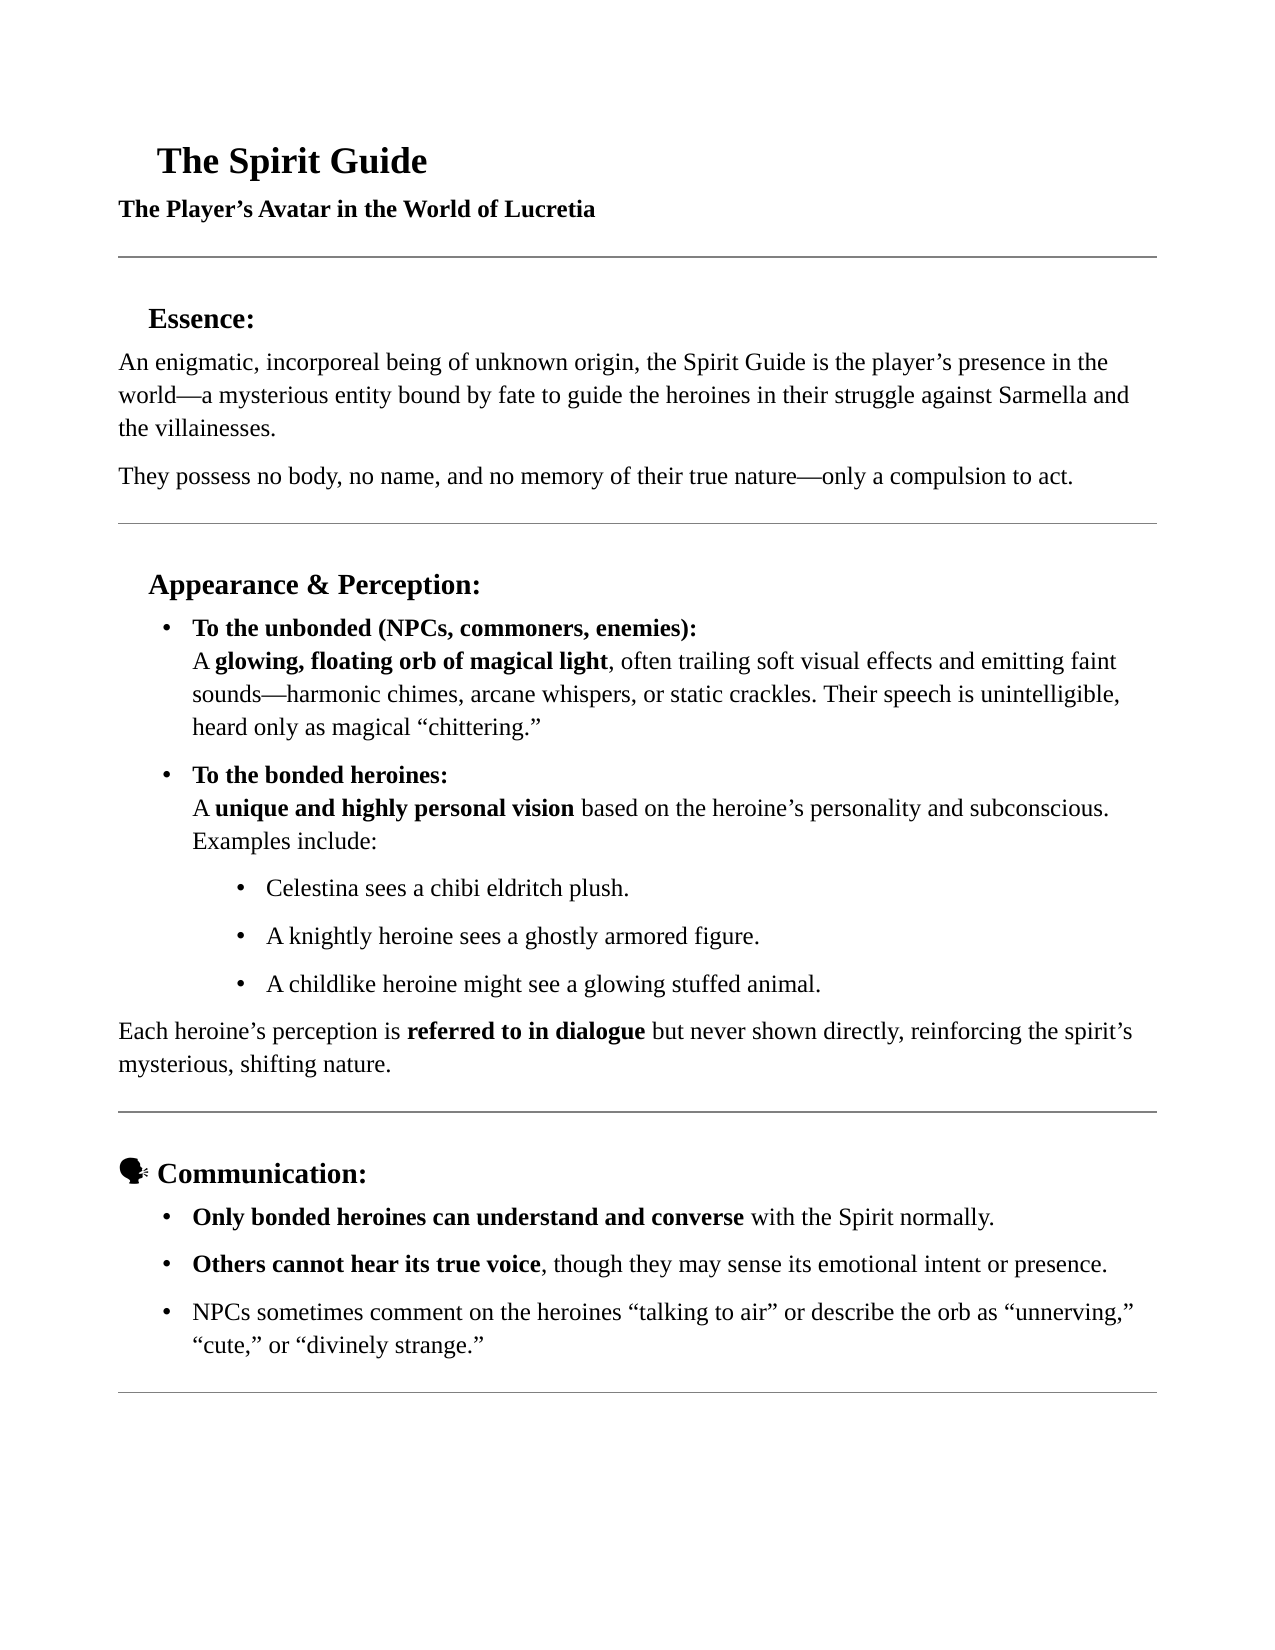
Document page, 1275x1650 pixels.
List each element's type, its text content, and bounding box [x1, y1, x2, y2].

list NPCs sometimes comment on the heroines “talking to air” or describe the orb as “unnerving,” “cute,” or “divinely strange.” [162, 1297, 1157, 1359]
list Others cannot hear its true voice, though they may sense its emotional intent or presence. [162, 1249, 1157, 1278]
subtitle 🗣️ Communication: [118, 1156, 1157, 1189]
subtitle 🌌 The Spirit Guide [118, 139, 1157, 182]
list A knightly heroine sees a ghostly armored figure. [236, 921, 1157, 950]
list Only bonded heroines can understand and converse with the Spirit normally. [162, 1202, 1157, 1231]
text Each heroine’s perception is referred to in dialogue but never shown directly, reinforcing the spirit’s mysterious, shifting nature. [118, 1016, 1157, 1078]
subtitle ✨ Appearance & Perception: [118, 567, 1157, 601]
list To the bonded heroines: A unique and highly personal vision based on the heroine’s personality and subconscious. Examples include: [162, 760, 1157, 855]
list To the unbonded (NPCs, commoners, enemies): A glowing, floating orb of magical light, often trailing soft visual effects and emitting faint sounds—harmonic chimes, arcane whispers, or static crackles. Their speech is unintelligible, heard only as magical “chittering.” [162, 613, 1157, 741]
list Celestina sees a chibi eldritch plush. [236, 873, 1157, 902]
text An enigmatic, incorporeal being of unknown origin, the Spirit Guide is the player’s presence in the world—a mysterious entity bound by fate to guide the heroines in their struggle against Sarmella and the villainesses. [118, 347, 1157, 442]
list A childlike heroine might see a glowing stuffed animal. [236, 969, 1157, 997]
text They possess no body, no name, and no memory of their true nature—only a compulsion to act. [118, 461, 1157, 489]
text The Player’s Avatar in the World of Lucretia [118, 194, 1157, 223]
subtitle 🧿 Essence: [118, 301, 1157, 334]
